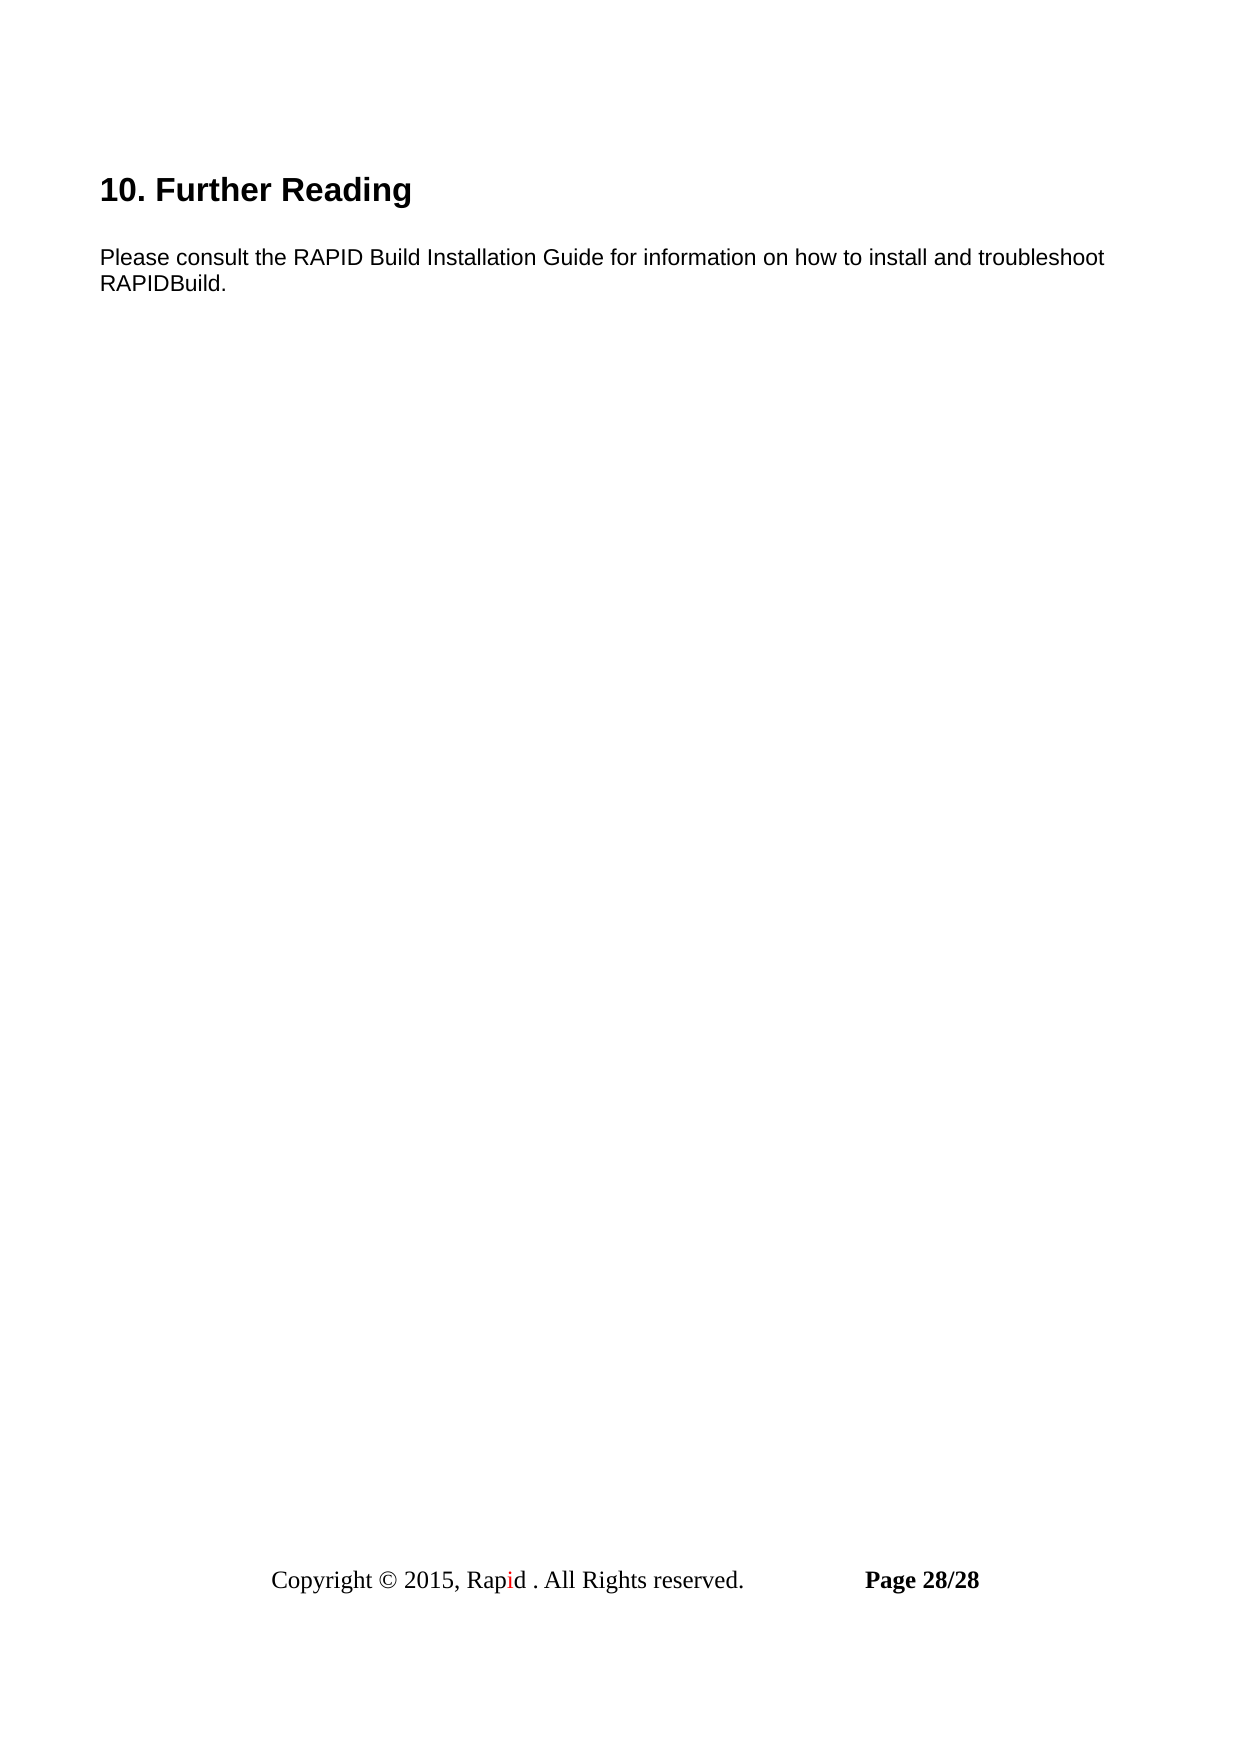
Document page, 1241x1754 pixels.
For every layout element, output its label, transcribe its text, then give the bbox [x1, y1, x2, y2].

text Please consult the RAPID Build Installation Guide for information on how to install and troubleshoot RAPIDBuild. [99, 244, 1144, 296]
subtitle 10. Further Reading [99, 170, 1144, 209]
